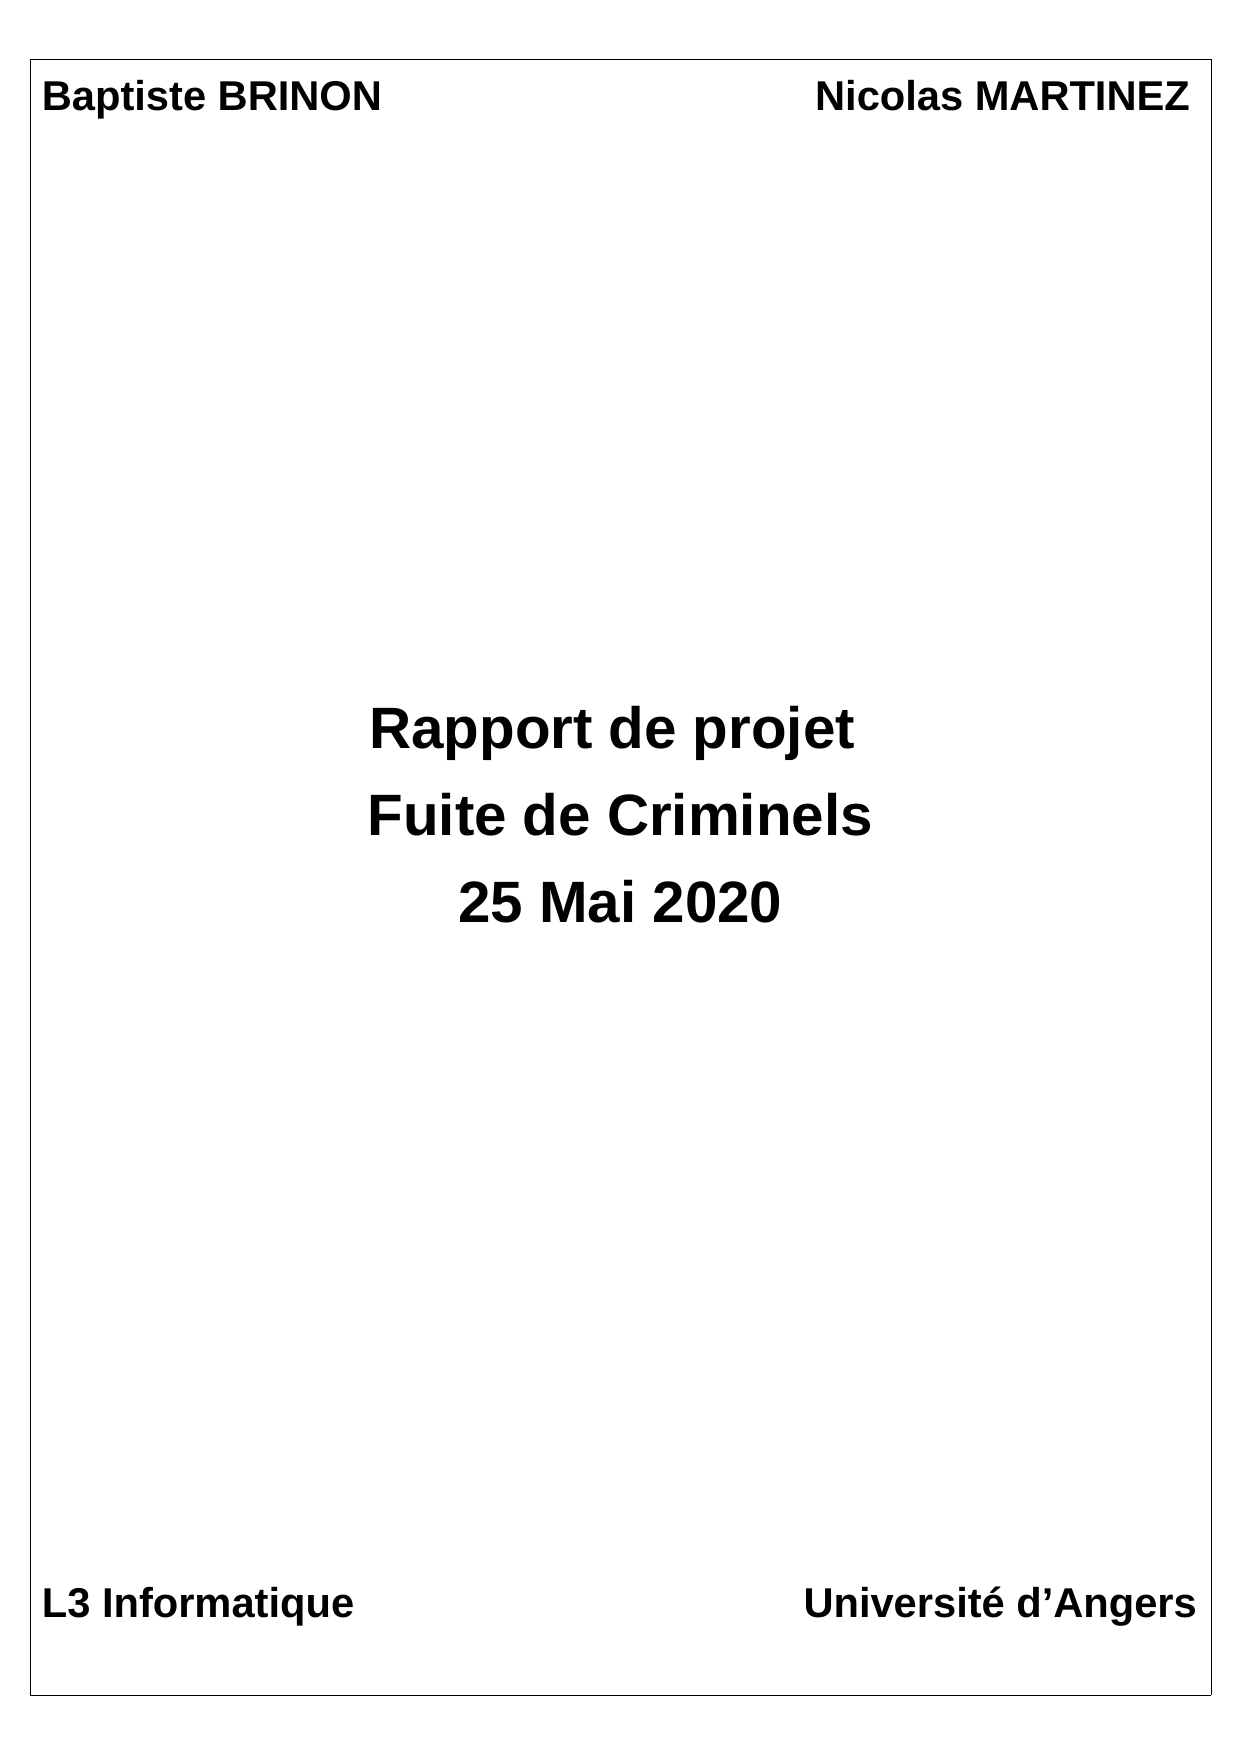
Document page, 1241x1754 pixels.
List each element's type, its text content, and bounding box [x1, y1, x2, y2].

text Baptiste BRINON Nicolas MARTINEZ [42, 71, 1199, 119]
text Fuite de Criminels [42, 781, 1199, 848]
text Rapport de projet [42, 694, 1199, 761]
text L3 Informatique Université d’Angers [42, 1578, 1199, 1626]
text 25 Mai 2020 [42, 868, 1199, 935]
